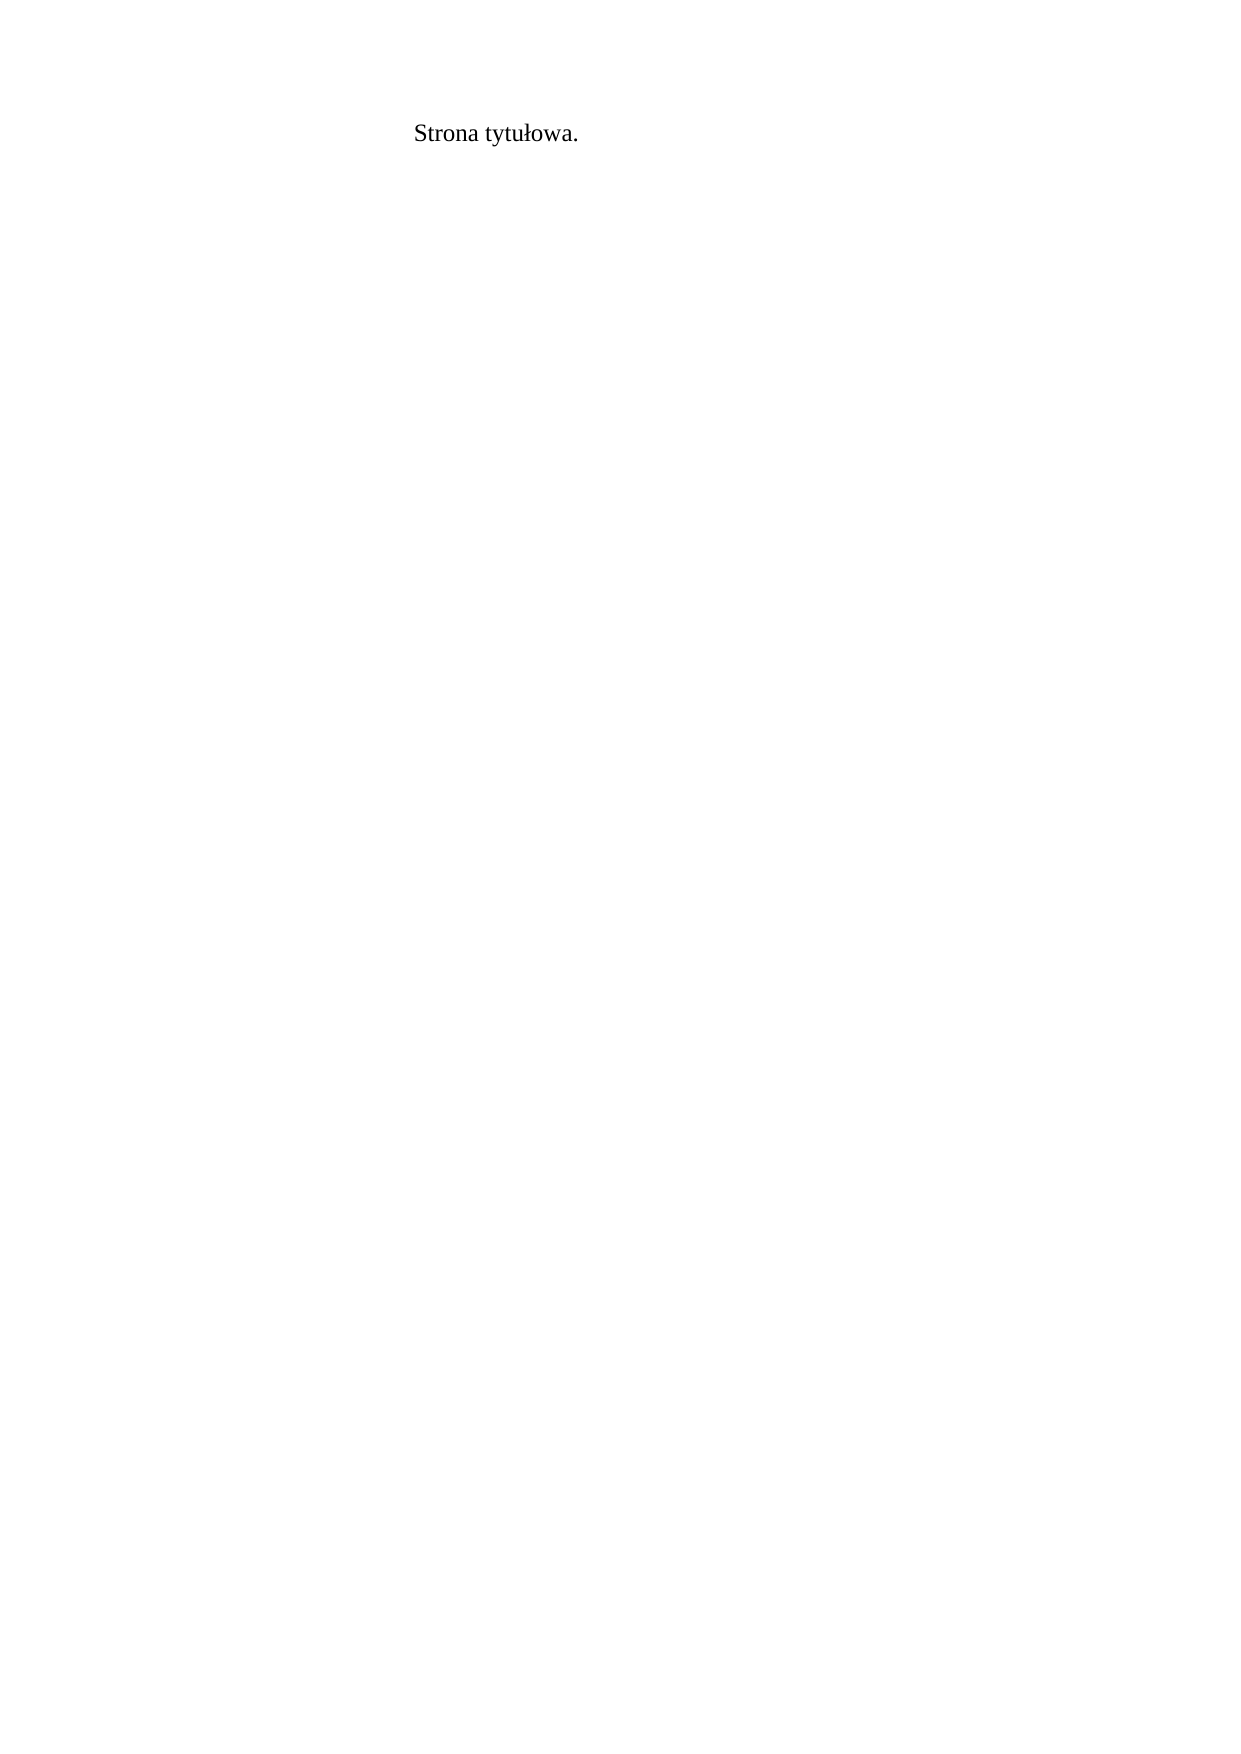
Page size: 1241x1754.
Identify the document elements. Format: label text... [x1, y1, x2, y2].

text Strona tytułowa. [118, 118, 1122, 147]
